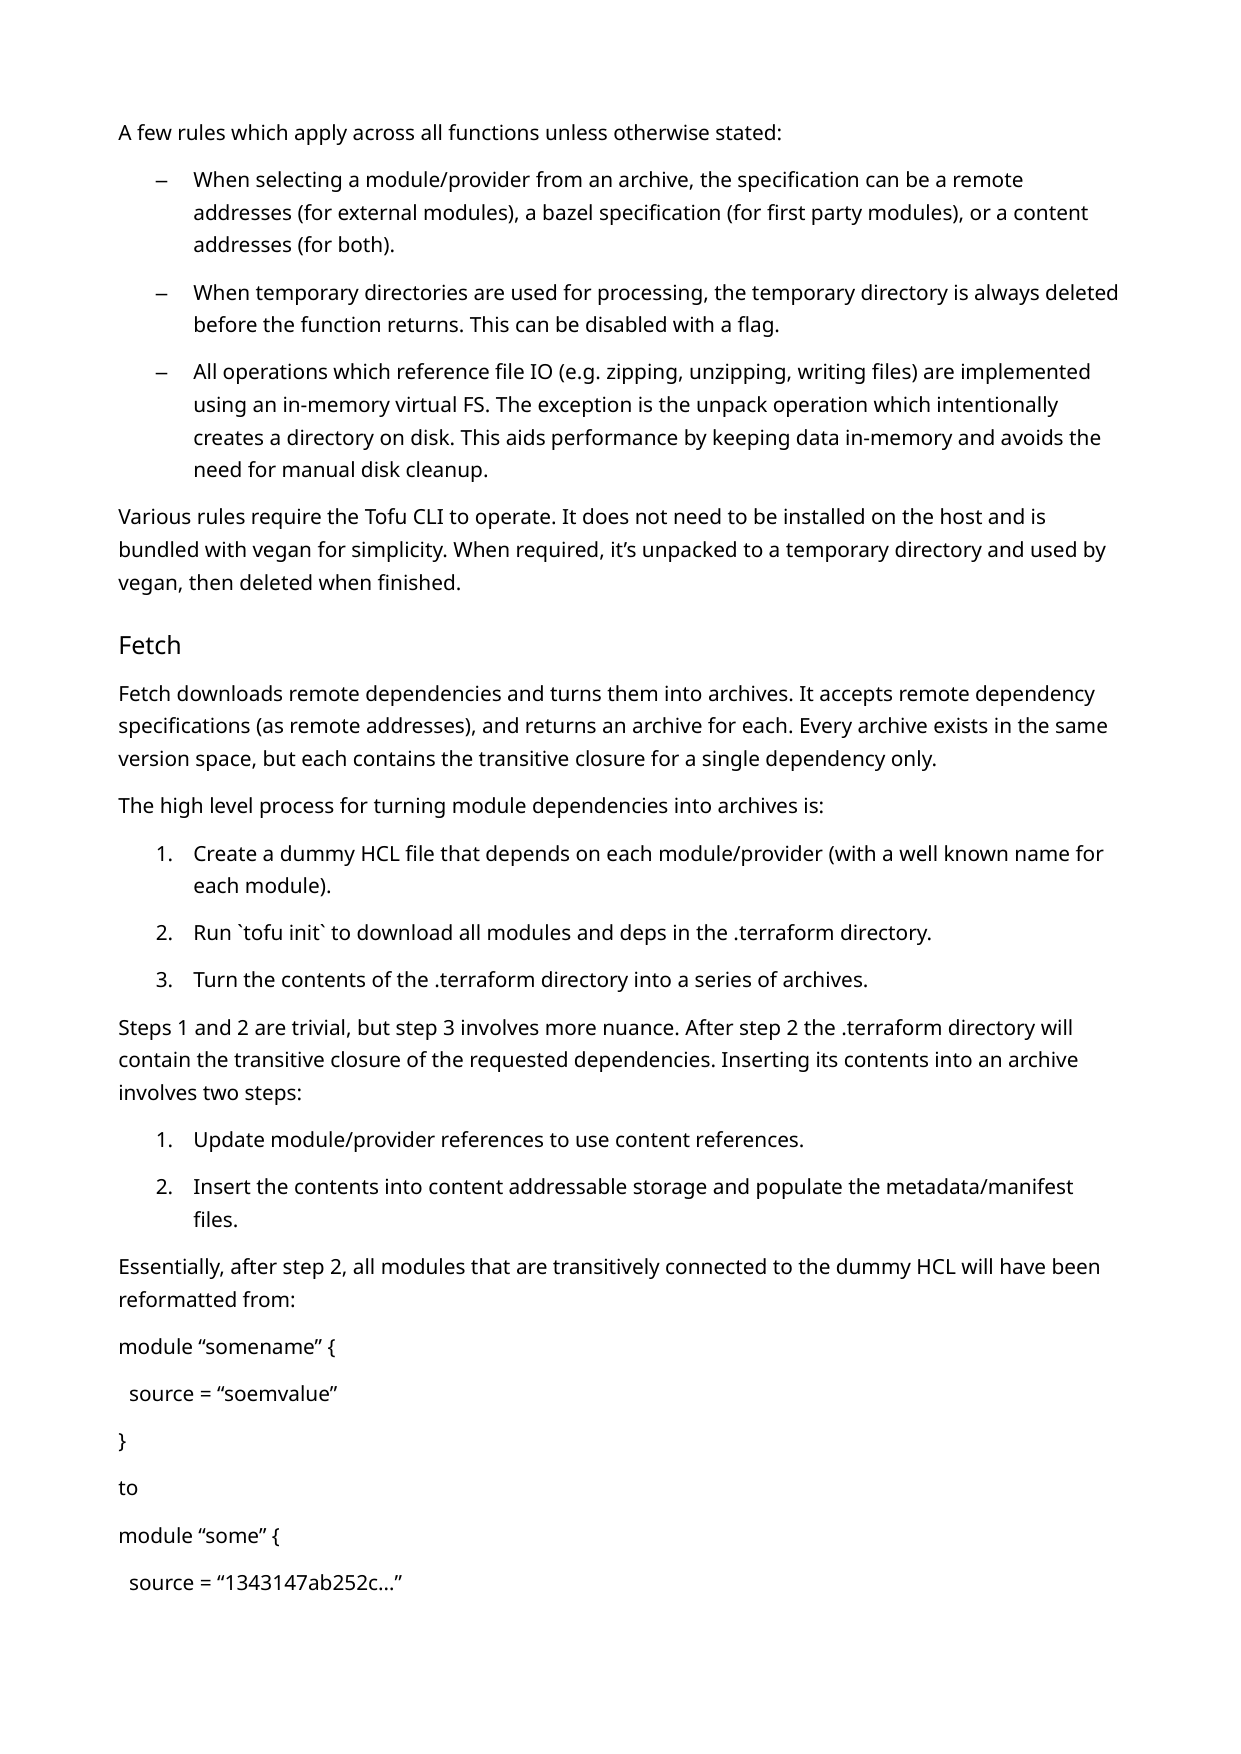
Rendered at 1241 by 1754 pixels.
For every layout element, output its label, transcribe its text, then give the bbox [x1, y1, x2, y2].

text Essentially, after step 2, all modules that are transitively connected to the dummy HCL will have been reformatted from: [118, 1252, 1122, 1313]
list All operations which reference file IO (e.g. zipping, unzipping, writing files) are implemented using an in-memory virtual FS. The exception is the unpack operation which intentionally creates a directory on disk. This aids performance by keeping data in-memory and avoids the need for manual disk cleanup. [156, 357, 1122, 484]
list When temporary directories are used for processing, the temporary directory is always deleted before the function returns. This can be disabled with a flag. [156, 278, 1122, 339]
list Insert the contents into content addressable storage and populate the metadata/manifest files. [156, 1172, 1122, 1233]
text source = “1343147ab252c…” [118, 1568, 1122, 1596]
list Update module/provider references to use content references. [156, 1125, 1122, 1154]
list Run `tofu init` to download all modules and deps in the .terraform directory. [156, 918, 1122, 947]
text Various rules require the Tofu CLI to operate. It does not need to be installed on the host and is bundled with vegan for simplicity. When required, it’s unpacked to a temporary directory and used by vegan, then deleted when finished. [118, 502, 1122, 596]
text The high level process for turning module dependencies into archives is: [118, 791, 1122, 820]
text Fetch downloads remote dependencies and turns them into archives. It accepts remote dependency specifications (as remote addresses), and returns an archive for each. Every archive exists in the same version space, but each contains the transitive closure for a single dependency only. [118, 679, 1122, 773]
list When selecting a module/provider from an archive, the specification can be a remote addresses (for external modules), a bazel specification (for first party modules), or a content addresses (for both). [156, 165, 1122, 259]
text A few rules which apply across all functions unless otherwise stated: [118, 118, 1122, 147]
text module “some” { [118, 1521, 1122, 1549]
text } [118, 1426, 1122, 1455]
text to [118, 1473, 1122, 1502]
text Steps 1 and 2 are trivial, but step 3 involves more nuance. After step 2 the .terraform directory will contain the transitive closure of the requested dependencies. Inserting its contents into an archive involves two steps: [118, 1013, 1122, 1106]
text module “somename” { [118, 1332, 1122, 1360]
subtitle Fetch [118, 627, 1122, 661]
list Create a dummy HCL file that depends on each module/provider (with a well known name for each module). [156, 839, 1122, 900]
list Turn the contents of the .terraform directory into a series of archives. [156, 966, 1122, 994]
text source = “soemvalue” [118, 1379, 1122, 1408]
